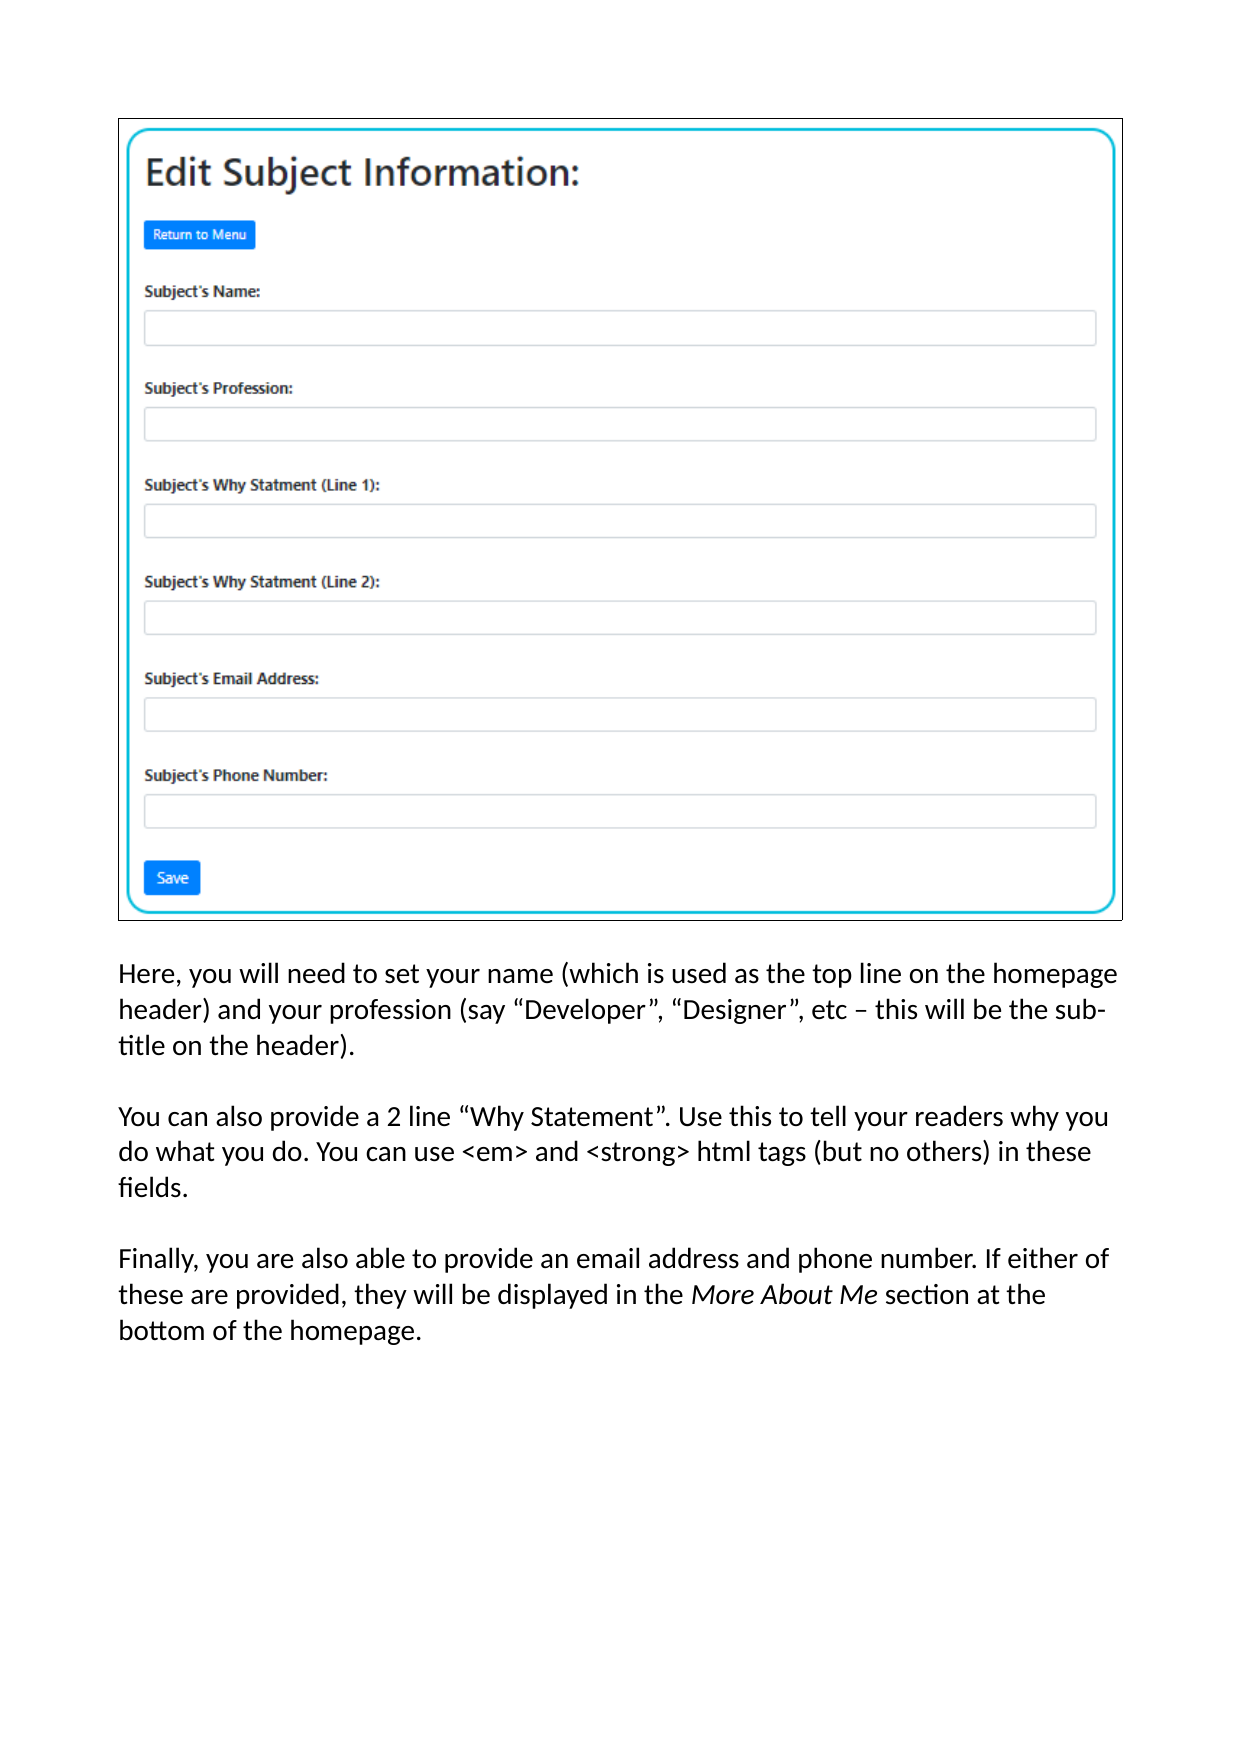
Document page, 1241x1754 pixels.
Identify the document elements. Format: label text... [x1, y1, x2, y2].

picture [121, 121, 1119, 917]
text Finally, you are also able to provide an email address and phone number. If either of these are provided, they will be displayed in the More About Me section at the bottom of the homepage. [118, 1240, 1122, 1347]
text You can also provide a 2 line “Why Statement”. Use this to tell your readers why you do what you do. You can use <em> and <strong> html tags (but no others) in these fields. [118, 1098, 1122, 1205]
text Here, you will need to set your name (which is used as the top line on the homepage header) and your profession (say “Developer”, “Designer”, etc – this will be the sub-title on the header). [118, 955, 1122, 1062]
